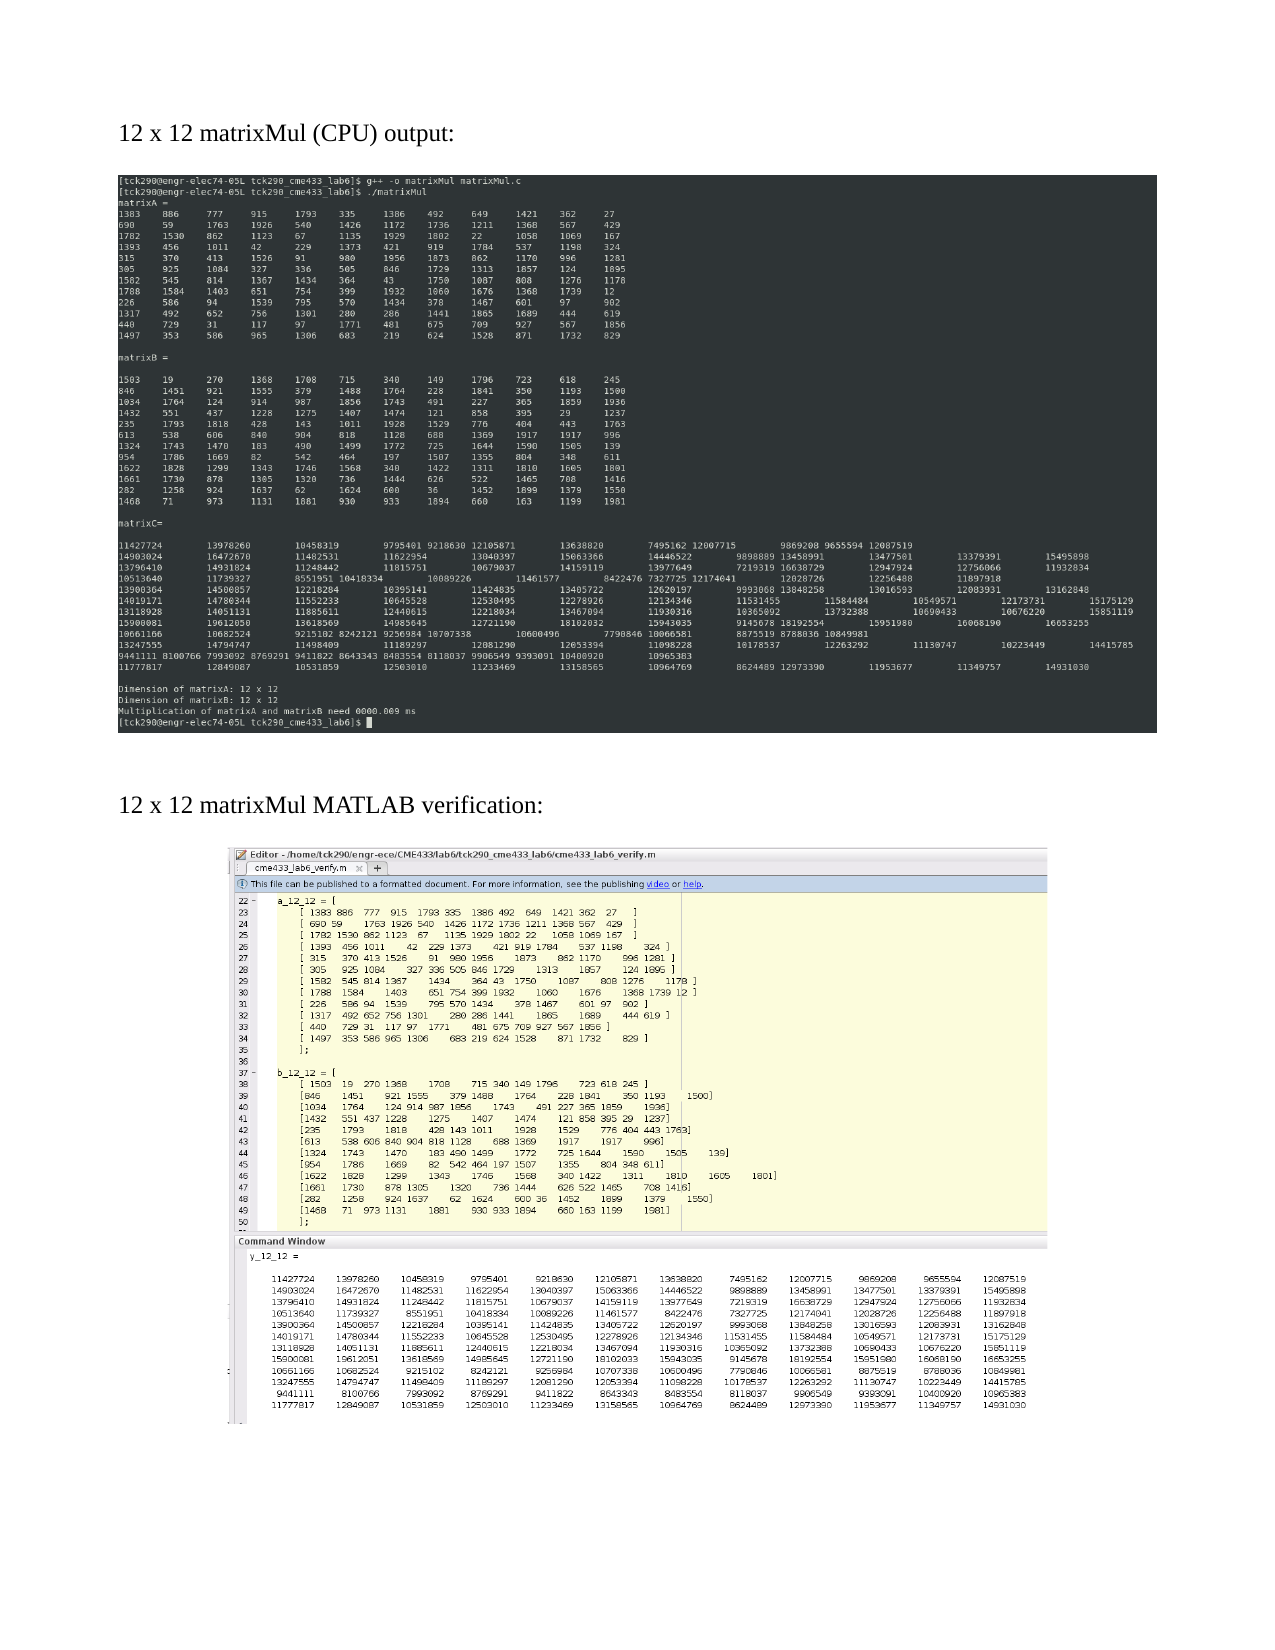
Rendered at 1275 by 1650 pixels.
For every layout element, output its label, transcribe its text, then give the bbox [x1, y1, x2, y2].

text 12 x 12 matrixMul (CPU) output: [118, 118, 1157, 147]
picture [227, 847, 1048, 1424]
text 12 x 12 matrixMul MATLAB verification: [118, 790, 1157, 819]
picture [118, 175, 1157, 733]
